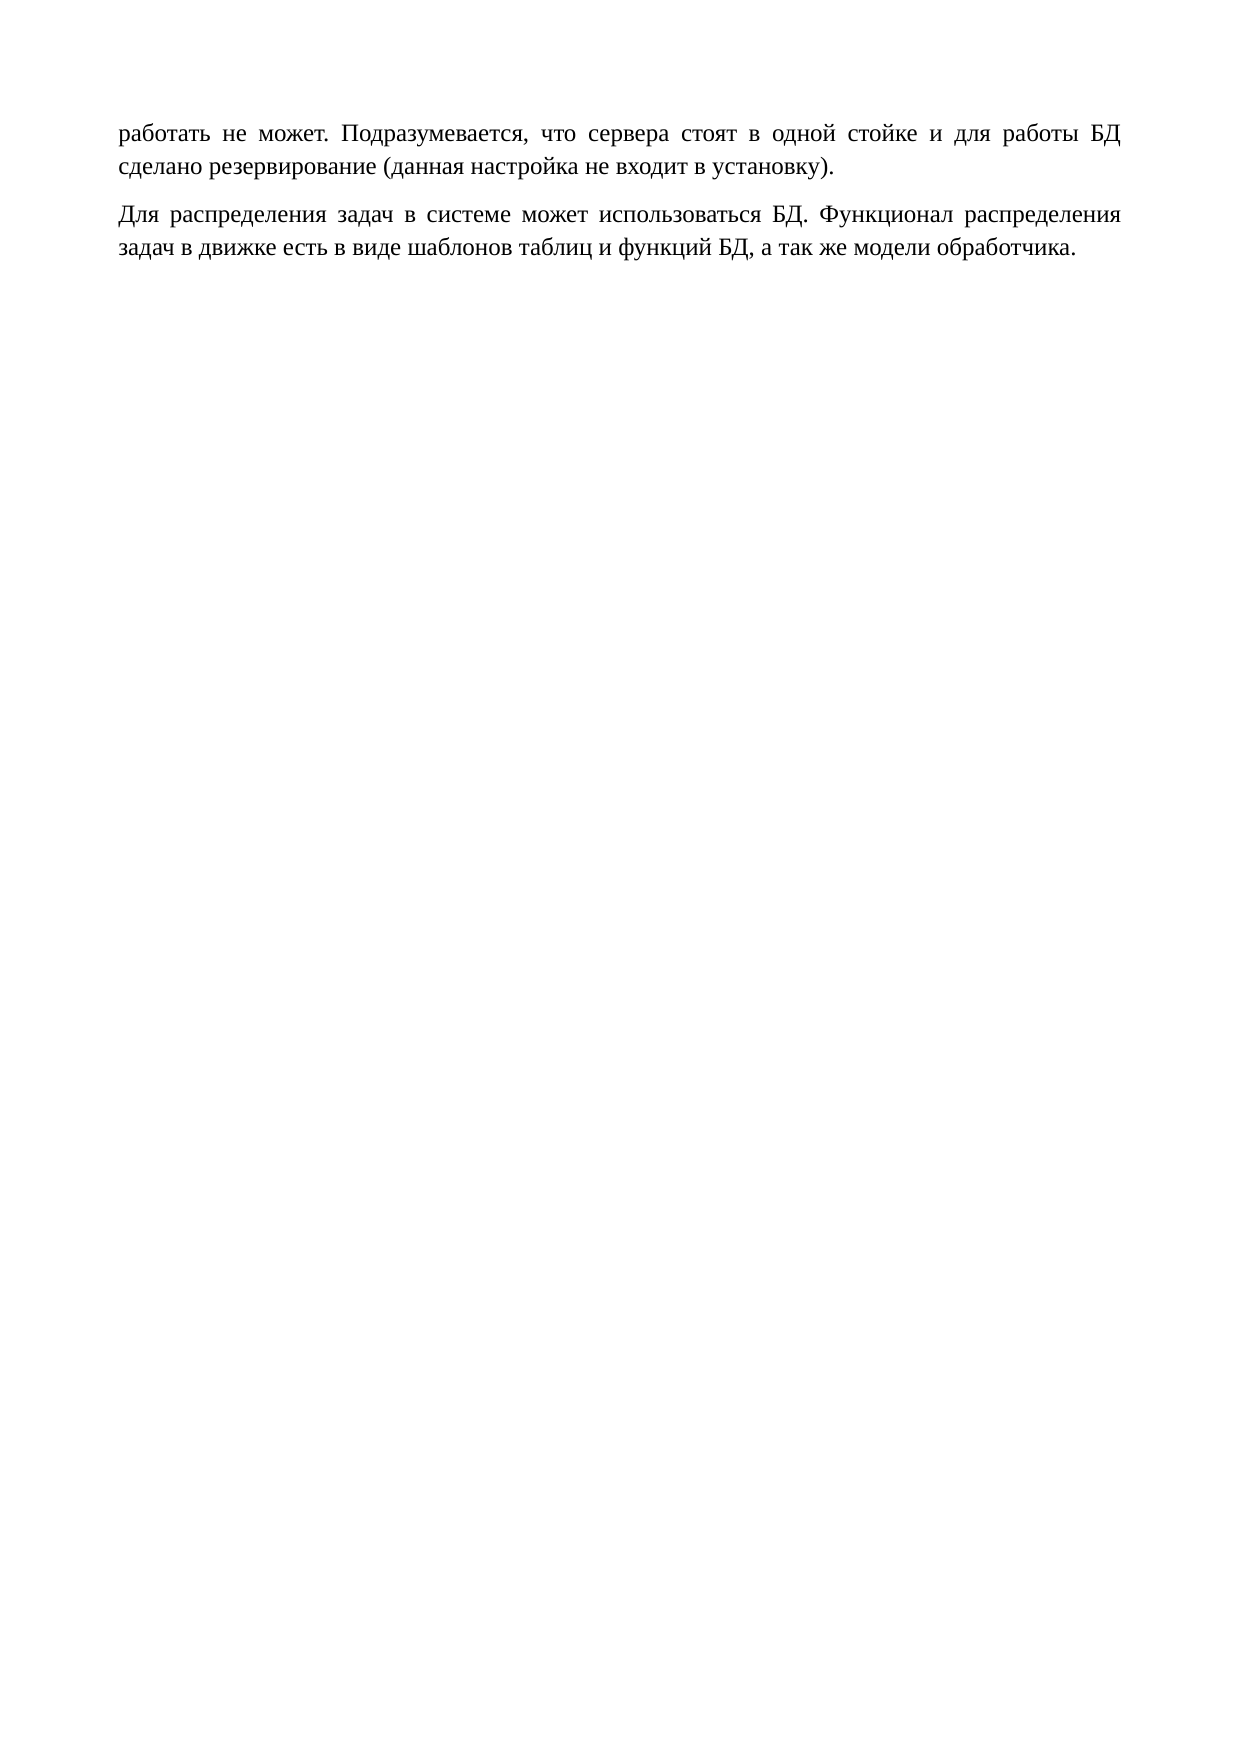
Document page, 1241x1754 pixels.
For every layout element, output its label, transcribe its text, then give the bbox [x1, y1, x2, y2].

text Для распределения задач в системе может использоваться БД. Функционал распределения задач в движке есть в виде шаблонов таблиц и функций БД, а так же модели обработчика. [118, 199, 1122, 261]
text работать не может. Подразумевается, что сервера стоят в одной стойке и для работы БД сделано резервирование (данная настройка не входит в установку). [118, 118, 1122, 180]
